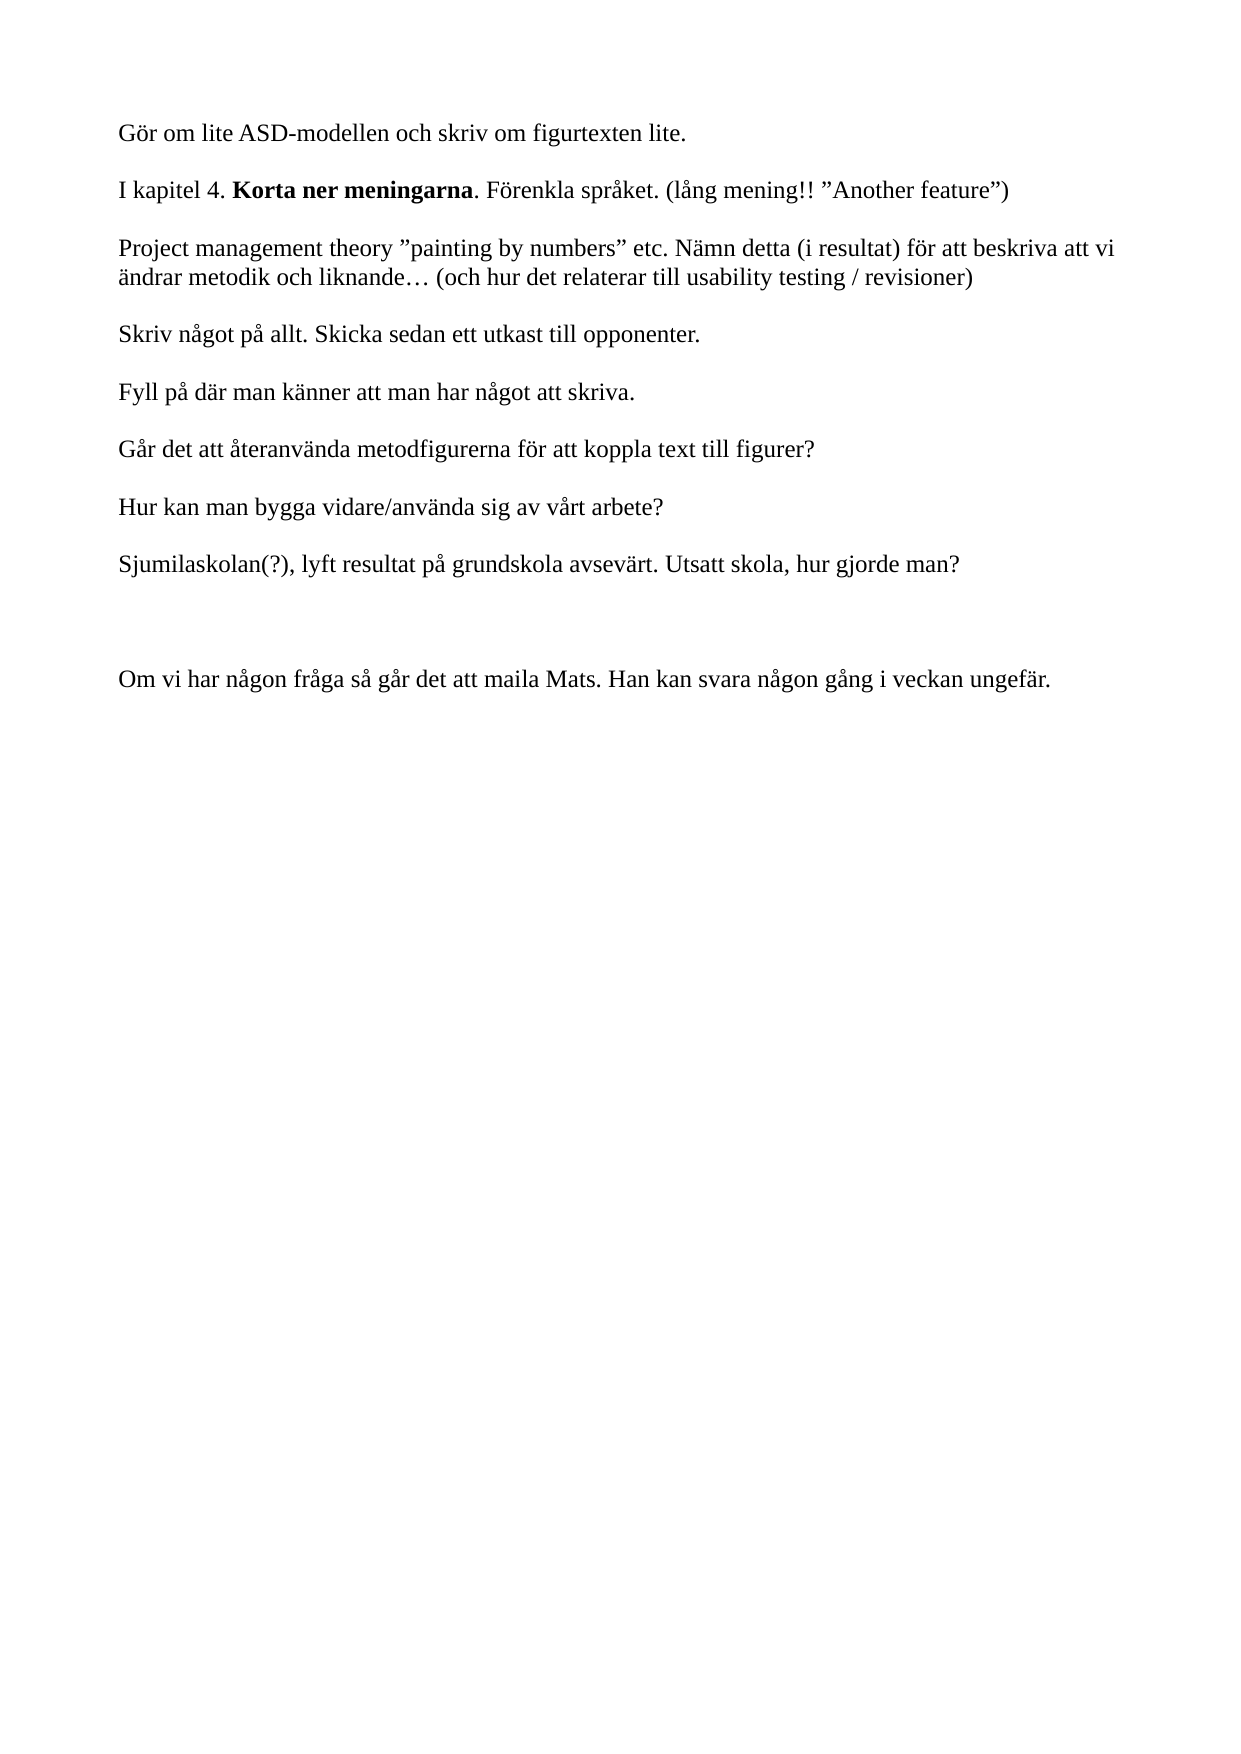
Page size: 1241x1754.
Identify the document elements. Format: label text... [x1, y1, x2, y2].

text Går det att återanvända metodfigurerna för att koppla text till figurer? [118, 434, 1122, 463]
text Skriv något på allt. Skicka sedan ett utkast till opponenter. [118, 319, 1122, 348]
text Sjumilaskolan(?), lyft resultat på grundskola avsevärt. Utsatt skola, hur gjorde man? [118, 549, 1122, 578]
text I kapitel 4. Korta ner meningarna. Förenkla språket. (lång mening!! ”Another feature”) [118, 176, 1122, 204]
text Gör om lite ASD-modellen och skriv om figurtexten lite. [118, 118, 1122, 147]
text Project management theory ”painting by numbers” etc. Nämn detta (i resultat) för att beskriva att vi ändrar metodik och liknande… (och hur det relaterar till usability testing / revisioner) [118, 233, 1122, 291]
text Fyll på där man känner att man har något att skriva. [118, 377, 1122, 406]
text Hur kan man bygga vidare/använda sig av vårt arbete? [118, 492, 1122, 521]
text Om vi har någon fråga så går det att maila Mats. Han kan svara någon gång i veckan ungefär. [118, 664, 1122, 693]
